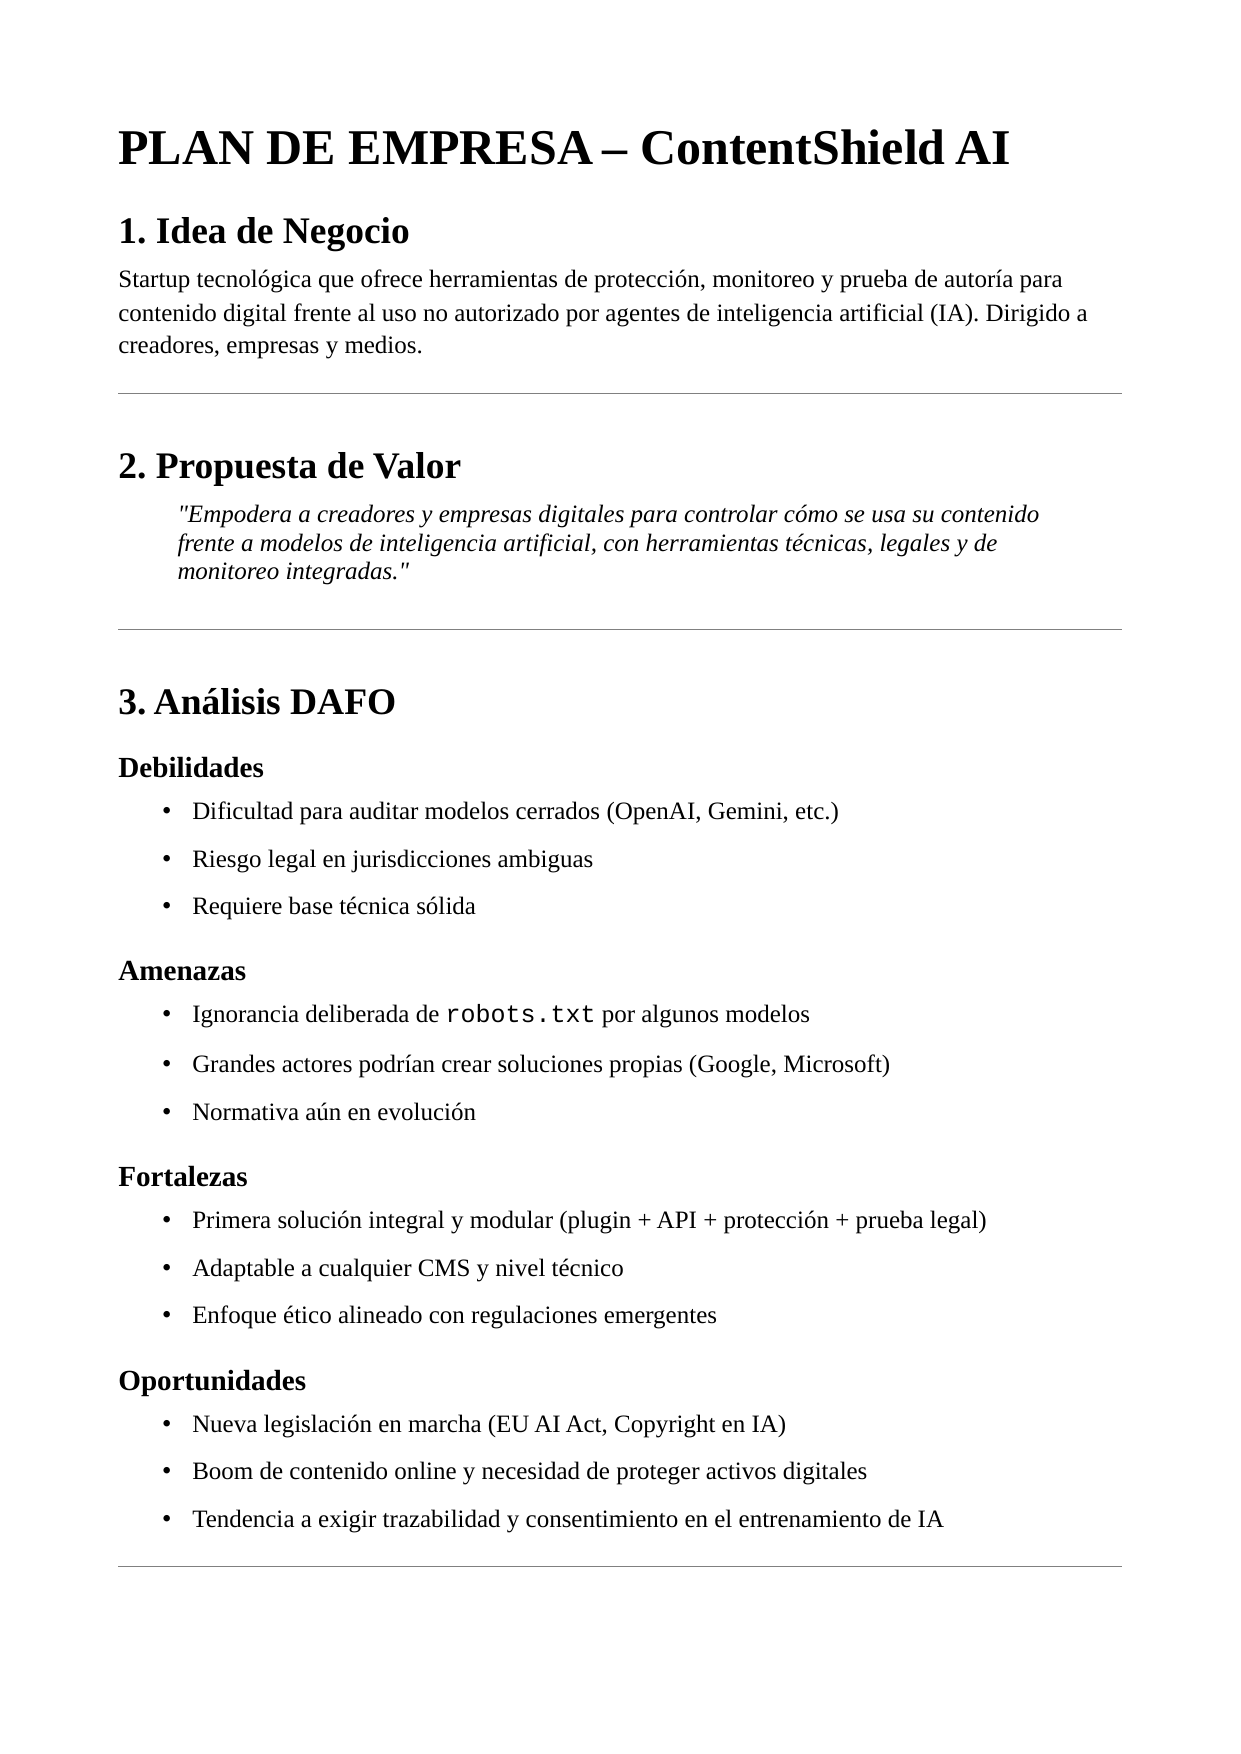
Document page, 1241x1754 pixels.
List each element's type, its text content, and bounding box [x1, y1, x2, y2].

subtitle Debilidades [118, 750, 1122, 783]
list Ignorancia deliberada de robots.txt por algunos modelos [162, 999, 1122, 1030]
list Requiere base técnica sólida [162, 891, 1122, 920]
list Boom de contenido online y necesidad de proteger activos digitales [162, 1456, 1122, 1485]
subtitle Oportunidades [118, 1363, 1122, 1396]
list Normativa aún en evolución [162, 1097, 1122, 1126]
list Grandes actores podrían crear soluciones propias (Google, Microsoft) [162, 1049, 1122, 1078]
list Dificultad para auditar modelos cerrados (OpenAI, Gemini, etc.) [162, 796, 1122, 825]
text Startup tecnológica que ofrece herramientas de protección, monitoreo y prueba de autoría para contenido digital frente al uso no autorizado por agentes de inteligencia artificial (IA). Dirigido a creadores, empresas y medios. [118, 264, 1122, 359]
subtitle Fortalezas [118, 1159, 1122, 1193]
text "Empodera a creadores y empresas digitales para controlar cómo se usa su contenido frente a modelos de inteligencia artificial, con herramientas técnicas, legales y de monitoreo integradas." [177, 499, 1063, 585]
list Nueva legislación en marcha (EU AI Act, Copyright en IA) [162, 1409, 1122, 1437]
list Tendencia a exigir trazabilidad y consentimiento en el entrenamiento de IA [162, 1504, 1122, 1533]
subtitle 2. Propuesta de Valor [118, 443, 1122, 486]
list Primera solución integral y modular (plugin + API + protección + prueba legal) [162, 1205, 1122, 1234]
subtitle 3. Análisis DAFO [118, 680, 1122, 723]
list Riesgo legal en jurisdicciones ambiguas [162, 844, 1122, 872]
list Adaptable a cualquier CMS y nivel técnico [162, 1253, 1122, 1282]
list Enfoque ético alineado con regulaciones emergentes [162, 1301, 1122, 1329]
subtitle 1. Idea de Negocio [118, 209, 1122, 252]
subtitle Amenazas [118, 953, 1122, 987]
subtitle PLAN DE EMPRESA – ContentShield AI [118, 118, 1122, 176]
